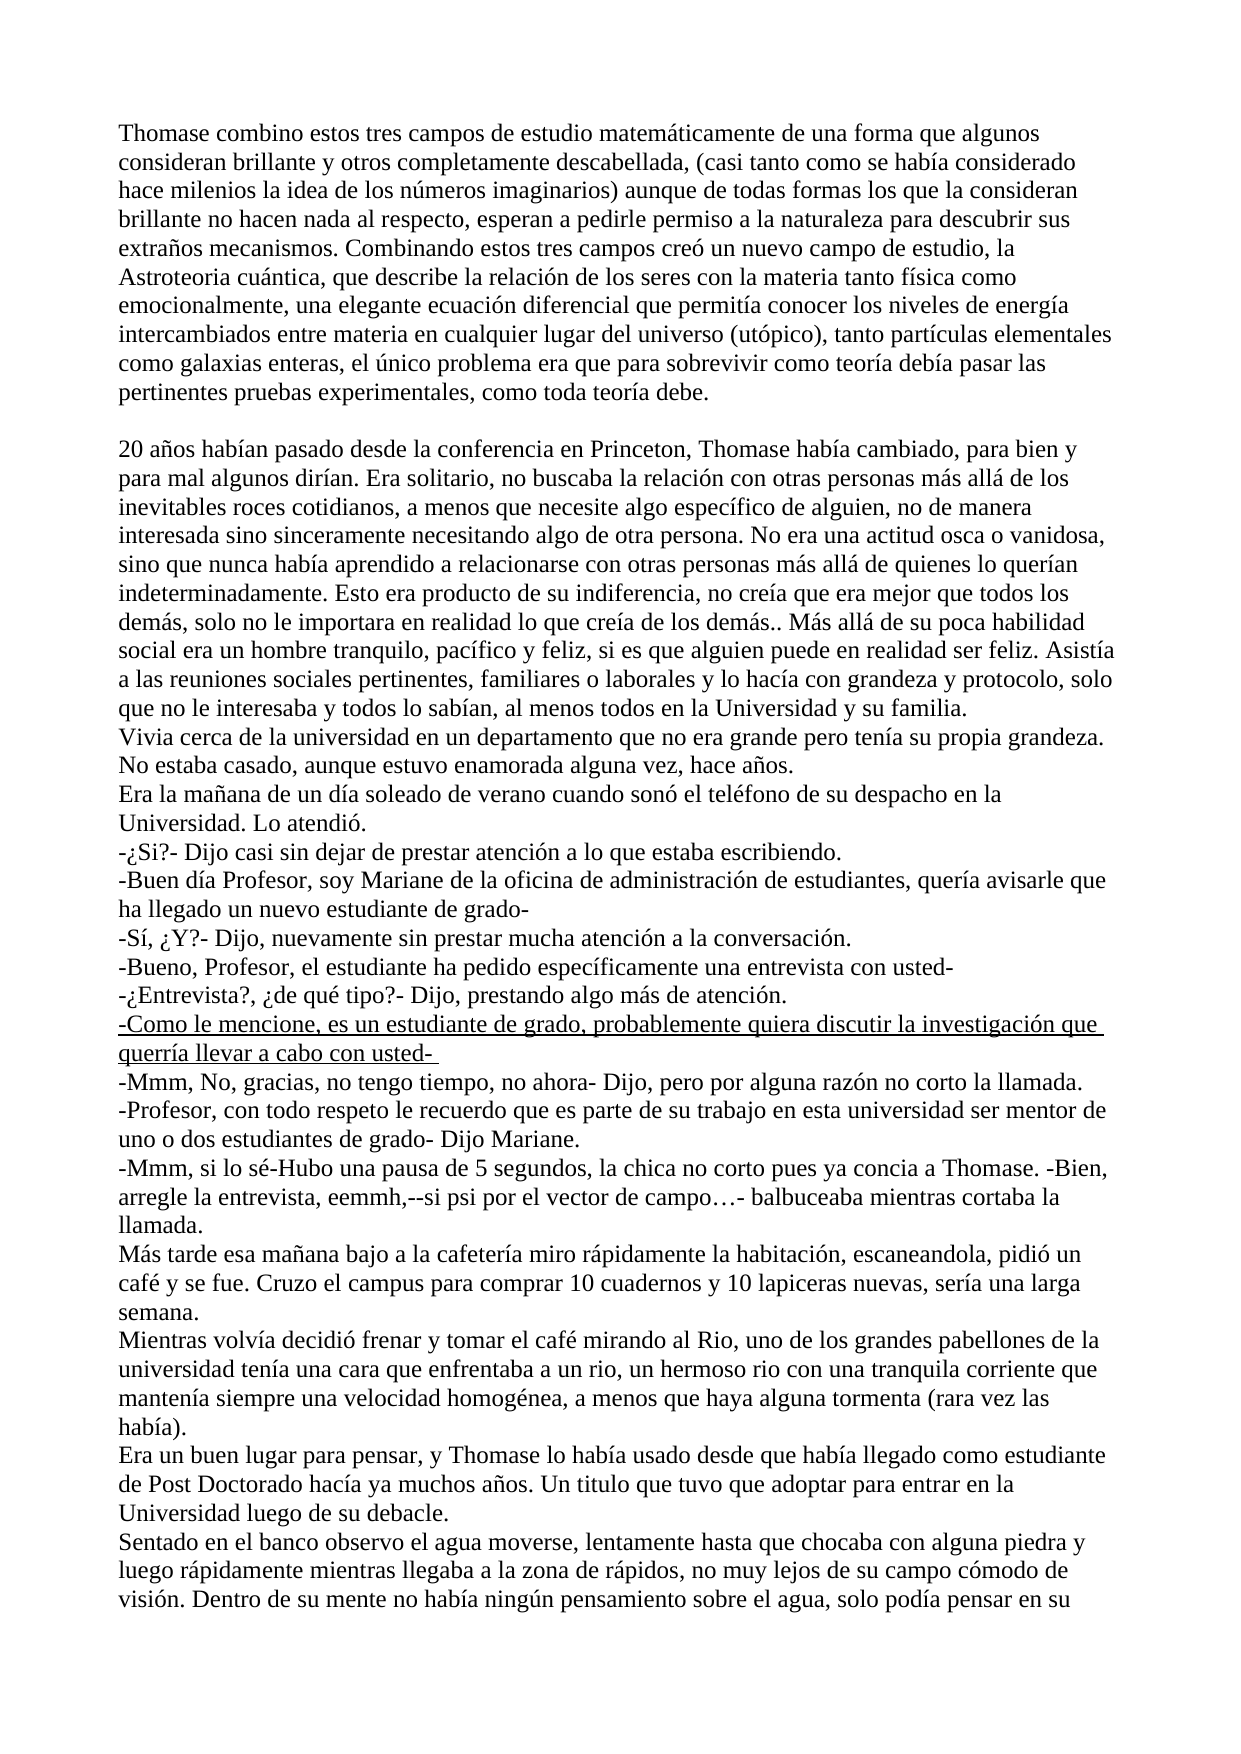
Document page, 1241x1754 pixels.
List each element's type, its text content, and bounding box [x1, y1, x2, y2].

text -Mmm, si lo sé-Hubo una pausa de 5 segundos, la chica no corto pues ya concia a Thomase. -Bien, arregle la entrevista, eemmh,--si psi por el vector de campo…- balbuceaba mientras cortaba la llamada. [118, 1153, 1122, 1239]
text Mientras volvía decidió frenar y tomar el café mirando al Rio, uno de los grandes pabellones de la universidad tenía una cara que enfrentaba a un rio, un hermoso rio con una tranquila corriente que mantenía siempre una velocidad homogénea, a menos que haya alguna tormenta (rara vez las había). [118, 1326, 1122, 1441]
text Era un buen lugar para pensar, y Thomase lo había usado desde que había llegado como estudiante de Post Doctorado hacía ya muchos años. Un titulo que tuvo que adoptar para entrar en la Universidad luego de su debacle. [118, 1441, 1122, 1527]
text Vivia cerca de la universidad en un departamento que no era grande pero tenía su propia grandeza. No estaba casado, aunque estuvo enamorada alguna vez, hace años. [118, 722, 1122, 779]
text -Bueno, Profesor, el estudiante ha pedido específicamente una entrevista con usted- [118, 952, 1122, 981]
text 20 años habían pasado desde la conferencia en Princeton, Thomase había cambiado, para bien y para mal algunos dirían. Era solitario, no buscaba la relación con otras personas más allá de los inevitables roces cotidianos, a menos que necesite algo específico de alguien, no de manera interesada sino sinceramente necesitando algo de otra persona. No era una actitud osca o vanidosa, sino que nunca había aprendido a relacionarse con otras personas más allá de quienes lo querían indeterminadamente. Esto era producto de su indiferencia, no creía que era mejor que todos los demás, solo no le importara en realidad lo que creía de los demás.. Más allá de su poca habilidad social era un hombre tranquilo, pacífico y feliz, si es que alguien puede en realidad ser feliz. Asistía a las reuniones sociales pertinentes, familiares o laborales y lo hacía con grandeza y protocolo, solo que no le interesaba y todos lo sabían, al menos todos en la Universidad y su familia. [118, 434, 1122, 722]
text -¿Entrevista?, ¿de qué tipo?- Dijo, prestando algo más de atención. [118, 981, 1122, 1009]
text Thomase combino estos tres campos de estudio matemáticamente de una forma que algunos consideran brillante y otros completamente descabellada, (casi tanto como se había considerado hace milenios la idea de los números imaginarios) aunque de todas formas los que la consideran brillante no hacen nada al respecto, esperan a pedirle permiso a la naturaleza para descubrir sus extraños mecanismos. Combinando estos tres campos creó un nuevo campo de estudio, la Astroteoria cuántica, que describe la relación de los seres con la materia tanto física como emocionalmente, una elegante ecuación diferencial que permitía conocer los niveles de energía intercambiados entre materia en cualquier lugar del universo (utópico), tanto partículas elementales como galaxias enteras, el único problema era que para sobrevivir como teoría debía pasar las pertinentes pruebas experimentales, como toda teoría debe. [118, 118, 1122, 406]
text Más tarde esa mañana bajo a la cafetería miro rápidamente la habitación, escaneandola, pidió un café y se fue. Cruzo el campus para comprar 10 cuadernos y 10 lapiceras nuevas, sería una larga semana. [118, 1239, 1122, 1326]
text -Sí, ¿Y?- Dijo, nuevamente sin prestar mucha atención a la conversación. [118, 923, 1122, 952]
text -Profesor, con todo respeto le recuerdo que es parte de su trabajo en esta universidad ser mentor de uno o dos estudiantes de grado- Dijo Mariane. [118, 1096, 1122, 1153]
text Sentado en el banco observo el agua moverse, lentamente hasta que chocaba con alguna piedra y luego rápidamente mientras llegaba a la zona de rápidos, no muy lejos de su campo cómodo de visión. Dentro de su mente no había ningún pensamiento sobre el agua, solo podía pensar en su [118, 1527, 1122, 1613]
text -Mmm, No, gracias, no tengo tiempo, no ahora- Dijo, pero por alguna razón no corto la llamada. [118, 1067, 1122, 1096]
text -Buen día Profesor, soy Mariane de la oficina de administración de estudiantes, quería avisarle que ha llegado un nuevo estudiante de grado- [118, 866, 1122, 923]
text -¿Si?- Dijo casi sin dejar de prestar atención a lo que estaba escribiendo. [118, 837, 1122, 866]
text Era la mañana de un día soleado de verano cuando sonó el teléfono de su despacho en la Universidad. Lo atendió. [118, 779, 1122, 837]
text -Como le mencione, es un estudiante de grado, probablemente quiera discutir la investigación que querría llevar a cabo con usted- [118, 1009, 1122, 1067]
